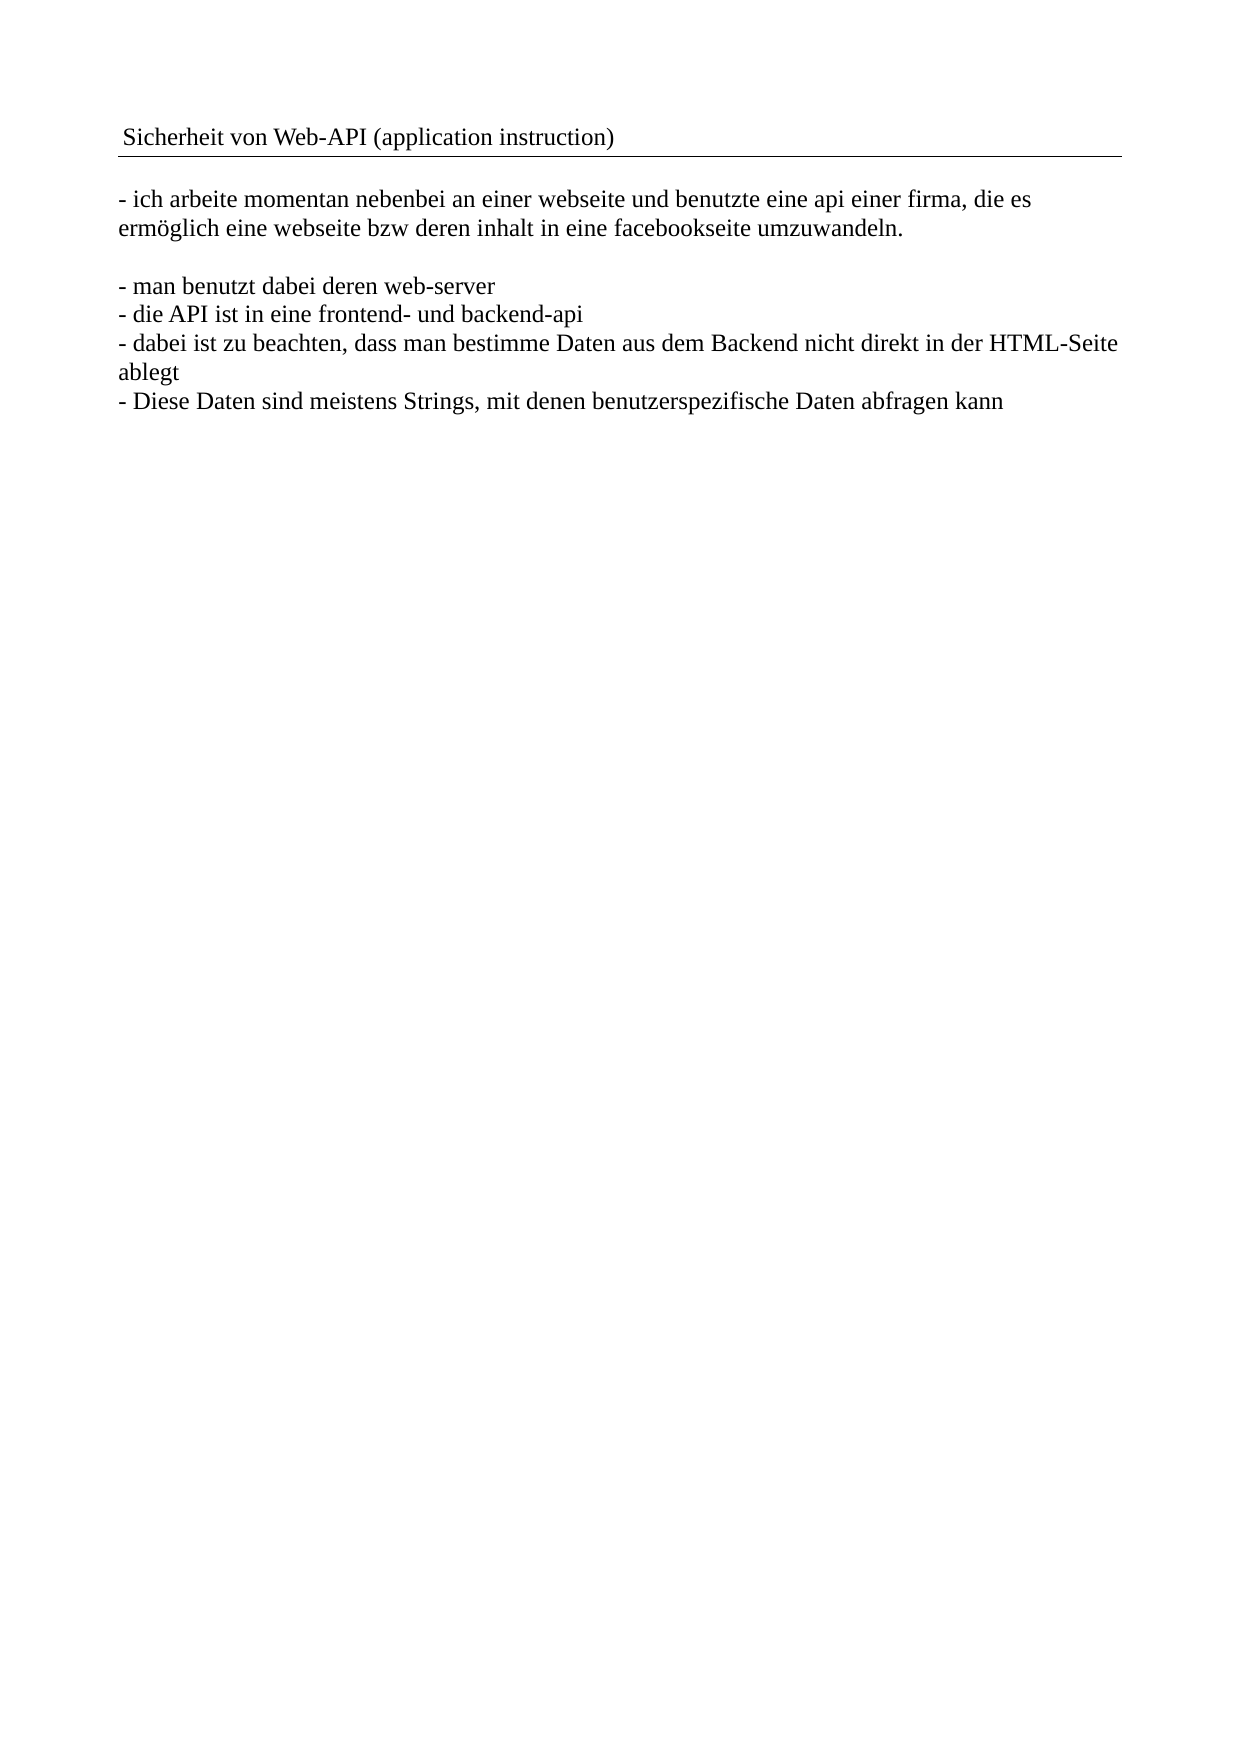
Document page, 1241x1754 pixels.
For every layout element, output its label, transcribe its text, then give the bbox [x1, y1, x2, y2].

text - man benutzt dabei deren web-server [118, 271, 1122, 299]
text - die API ist in eine frontend- und backend-api [118, 299, 1122, 328]
text - dabei ist zu beachten, dass man bestimme Daten aus dem Backend nicht direkt in der HTML-Seite ablegt [118, 328, 1122, 386]
text - Diese Daten sind meistens Strings, mit denen benutzerspezifische Daten abfragen kann [118, 386, 1122, 414]
text Sicherheit von Web-API (application instruction) [118, 118, 1122, 156]
text - ich arbeite momentan nebenbei an einer webseite und benutzte eine api einer firma, die es ermöglich eine webseite bzw deren inhalt in eine facebookseite umzuwandeln. [118, 184, 1122, 242]
